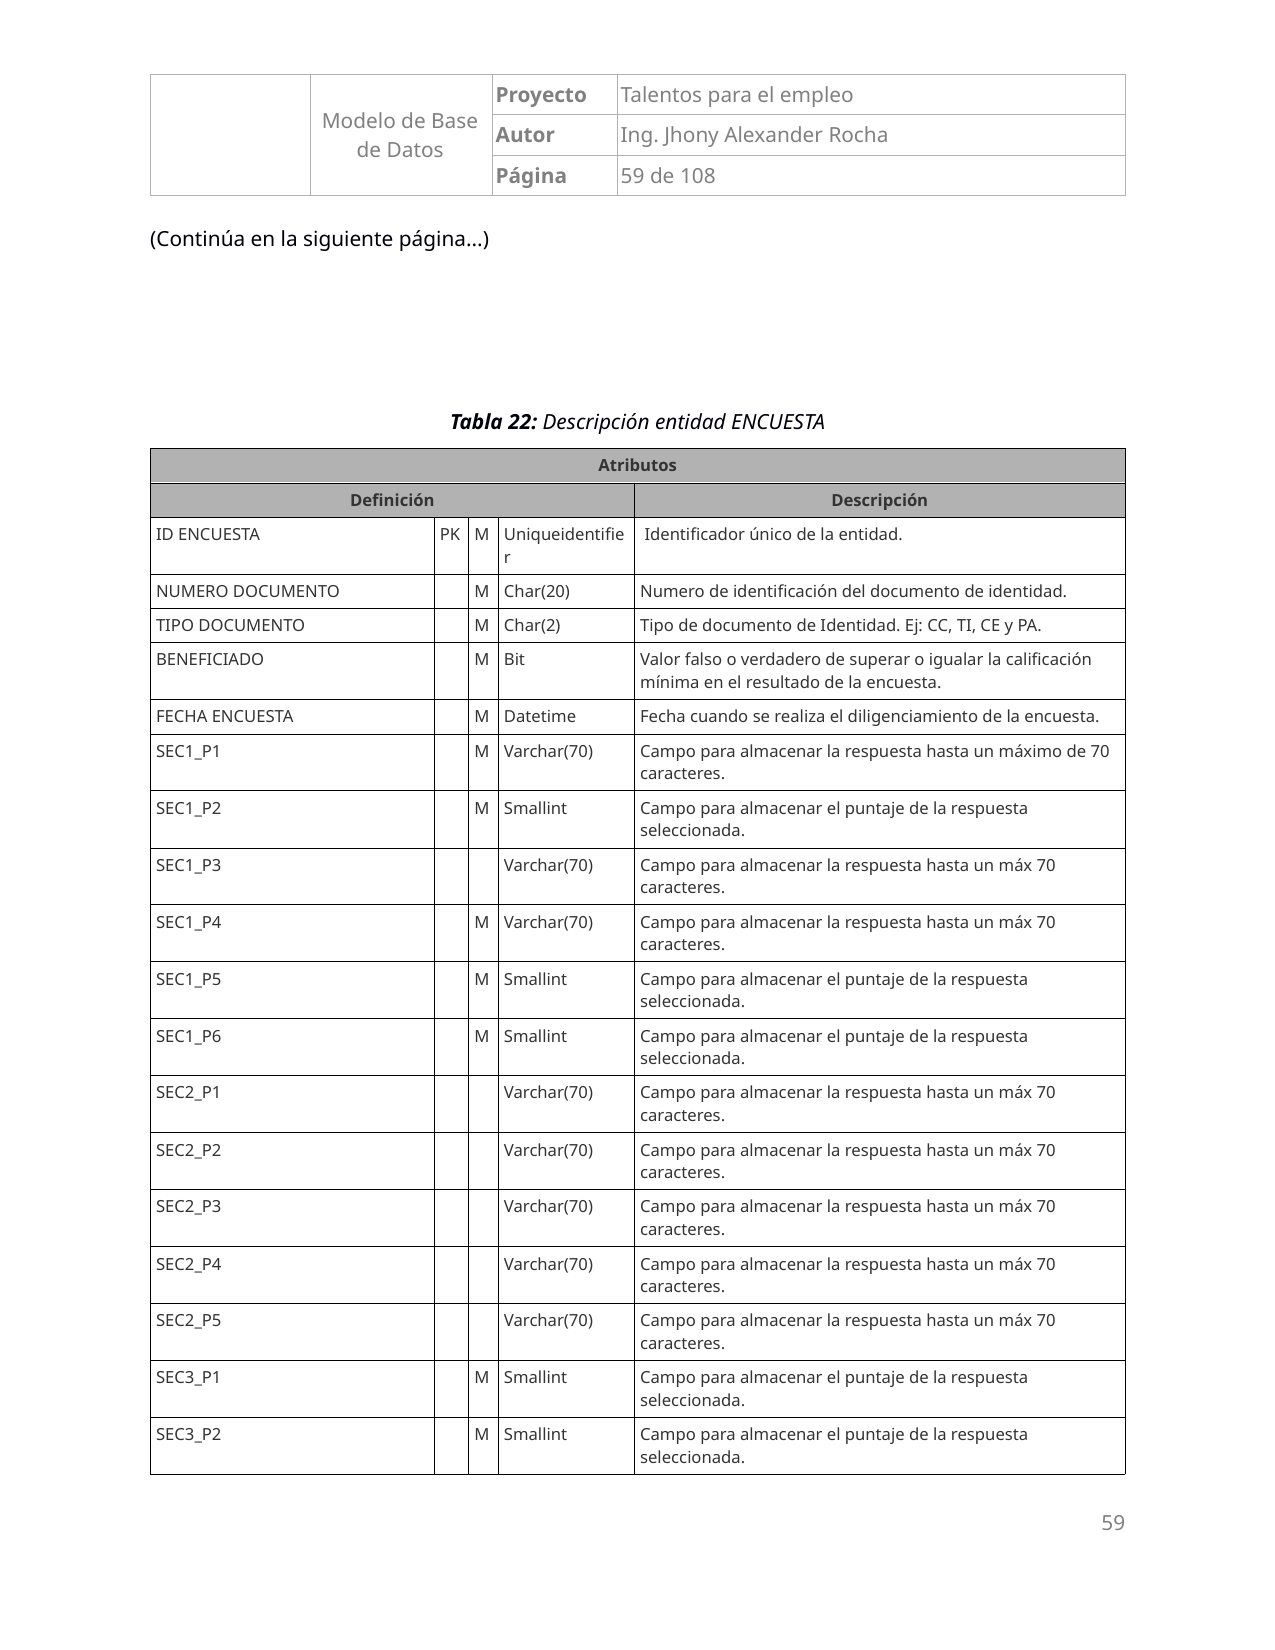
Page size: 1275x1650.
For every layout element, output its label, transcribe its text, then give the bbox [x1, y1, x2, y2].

table_cell Smallint [499, 962, 634, 1018]
table_cell [435, 609, 468, 642]
table_cell [435, 1076, 468, 1132]
table_cell SEC1_P6 [151, 1019, 434, 1075]
table_cell M [469, 700, 498, 733]
table_cell Campo para almacenar el puntaje de la respuesta seleccionada. [635, 1361, 1125, 1417]
table_cell [469, 1076, 498, 1132]
table_cell Campo para almacenar la respuesta hasta un máx 70 caracteres. [635, 849, 1125, 904]
table_cell SEC3_P2 [151, 1418, 434, 1474]
table_cell Definición [151, 484, 634, 517]
table_cell Varchar(70) [499, 1133, 634, 1189]
table_cell SEC2_P3 [151, 1190, 434, 1246]
table_cell Campo para almacenar el puntaje de la respuesta seleccionada. [635, 962, 1125, 1018]
table_cell SEC1_P2 [151, 791, 434, 847]
table_cell [435, 1418, 468, 1474]
table_cell [469, 849, 498, 904]
table_cell Bit [499, 643, 634, 699]
table_cell SEC1_P3 [151, 849, 434, 904]
table_cell [469, 1247, 498, 1303]
table_cell [435, 791, 468, 847]
table_cell Smallint [499, 791, 634, 847]
table_cell [435, 1190, 468, 1246]
table_cell [435, 700, 468, 733]
table_cell [469, 1190, 498, 1246]
table_cell Fecha cuando se realiza el diligenciamiento de la encuesta. [635, 700, 1125, 733]
table_cell Varchar(70) [499, 1076, 634, 1132]
table_cell FECHA ENCUESTA [151, 700, 434, 733]
table_cell Campo para almacenar el puntaje de la respuesta seleccionada. [635, 1019, 1125, 1075]
table_cell BENEFICIADO [151, 643, 434, 699]
table_cell Smallint [499, 1418, 634, 1474]
table_cell M [469, 518, 498, 574]
table_cell Campo para almacenar la respuesta hasta un máx 70 caracteres. [635, 1190, 1125, 1246]
table_cell M [469, 1019, 498, 1075]
table_cell Valor falso o verdadero de superar o igualar la calificación mínima en el resultado de la encuesta. [635, 643, 1125, 699]
table_cell Campo para almacenar el puntaje de la respuesta seleccionada. [635, 1418, 1125, 1474]
table_cell SEC1_P5 [151, 962, 434, 1018]
table_cell [435, 735, 468, 790]
table_header Atributos [151, 449, 1125, 482]
table_cell [435, 1019, 468, 1075]
table_cell Campo para almacenar la respuesta hasta un máx 70 caracteres. [635, 905, 1125, 961]
table_cell Varchar(70) [499, 1190, 634, 1246]
table_cell M [469, 962, 498, 1018]
table_cell Varchar(70) [499, 905, 634, 961]
table_cell [435, 575, 468, 608]
table_cell [435, 1133, 468, 1189]
table_cell Varchar(70) [499, 849, 634, 904]
table_cell Smallint [499, 1361, 634, 1417]
table_cell SEC2_P4 [151, 1247, 434, 1303]
table_cell Identificador único de la entidad. [635, 518, 1125, 574]
table_cell M [469, 791, 498, 847]
table_cell M [469, 643, 498, 699]
table_cell TIPO DOCUMENTO [151, 609, 434, 642]
text Tabla 22: Descripción entidad ENCUESTA [150, 407, 1125, 436]
table_cell Varchar(70) [499, 1304, 634, 1360]
table_cell Uniqueidentifier [499, 518, 634, 574]
table_cell SEC2_P1 [151, 1076, 434, 1132]
table_cell Char(2) [499, 609, 634, 642]
table_cell Descripción [635, 484, 1125, 517]
table_cell [469, 1133, 498, 1189]
table_cell Datetime [499, 700, 634, 733]
table_cell SEC1_P4 [151, 905, 434, 961]
table_cell Varchar(70) [499, 735, 634, 790]
table_cell Campo para almacenar la respuesta hasta un máx 70 caracteres. [635, 1304, 1125, 1360]
table_cell [469, 1304, 498, 1360]
table_cell M [469, 735, 498, 790]
table_cell [435, 1304, 468, 1360]
table_cell Campo para almacenar el puntaje de la respuesta seleccionada. [635, 791, 1125, 847]
table_cell [435, 1361, 468, 1417]
table_cell M [469, 609, 498, 642]
table_cell Varchar(70) [499, 1247, 634, 1303]
table_cell Campo para almacenar la respuesta hasta un máx 70 caracteres. [635, 1133, 1125, 1189]
table_cell [435, 905, 468, 961]
table_cell SEC3_P1 [151, 1361, 434, 1417]
table_cell [435, 962, 468, 1018]
table_cell M [469, 905, 498, 961]
table_cell Tipo de documento de Identidad. Ej: CC, TI, CE y PA. [635, 609, 1125, 642]
text (Continúa en la siguiente página...) [150, 224, 1125, 252]
table_cell SEC1_P1 [151, 735, 434, 790]
table_cell M [469, 1418, 498, 1474]
table_cell [435, 849, 468, 904]
table_cell Campo para almacenar la respuesta hasta un máx 70 caracteres. [635, 1247, 1125, 1303]
table_cell ID ENCUESTA [151, 518, 434, 574]
table_cell [435, 643, 468, 699]
table_cell M [469, 575, 498, 608]
table_cell SEC2_P2 [151, 1133, 434, 1189]
table_cell M [469, 1361, 498, 1417]
table_cell NUMERO DOCUMENTO [151, 575, 434, 608]
table_cell SEC2_P5 [151, 1304, 434, 1360]
table_cell [435, 1247, 468, 1303]
table_cell Smallint [499, 1019, 634, 1075]
table_cell Char(20) [499, 575, 634, 608]
table_cell Campo para almacenar la respuesta hasta un máx 70 caracteres. [635, 1076, 1125, 1132]
table_cell Numero de identificación del documento de identidad. [635, 575, 1125, 608]
table_cell PK [435, 518, 468, 574]
table_cell Campo para almacenar la respuesta hasta un máximo de 70 caracteres. [635, 735, 1125, 790]
